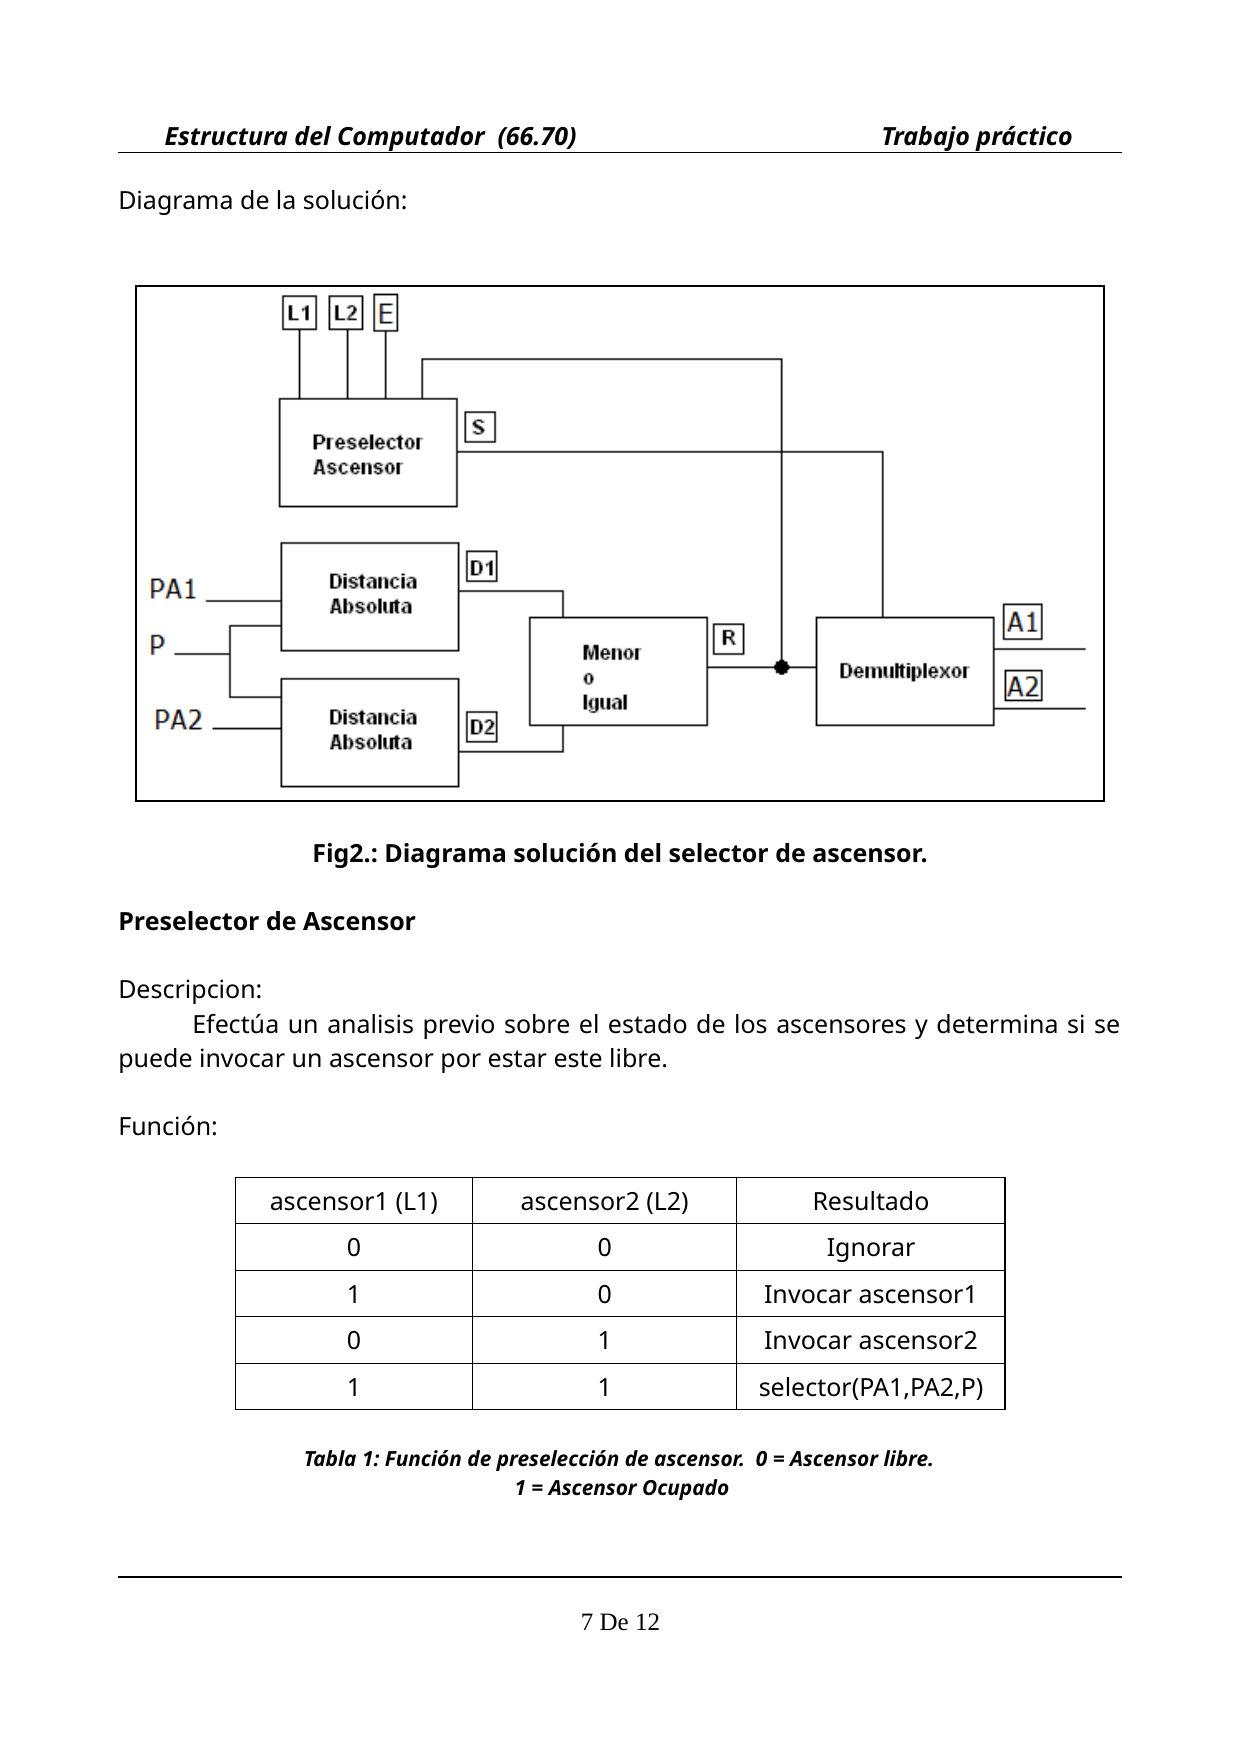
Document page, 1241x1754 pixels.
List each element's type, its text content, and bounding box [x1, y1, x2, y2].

table_cell 0 [473, 1271, 736, 1316]
text Efectúa un analisis previo sobre el estado de los ascensores y determina si se puede invocar un ascensor por estar este libre. [118, 1006, 1122, 1074]
text Diagrama de la solución: [118, 183, 1122, 217]
table_cell 0 [473, 1224, 736, 1270]
table_cell 0 [236, 1317, 472, 1363]
text Descripcion: [118, 972, 1122, 1006]
table_header Resultado [737, 1178, 1004, 1223]
table_cell 0 [236, 1224, 472, 1270]
table_cell 1 [236, 1364, 472, 1409]
text 1 = Ascensor Ocupado [118, 1473, 1122, 1501]
text Función: [118, 1108, 1122, 1142]
table_cell selector(PA1,PA2,P) [737, 1364, 1004, 1409]
text Preselector de Ascensor [118, 904, 1122, 938]
table_cell 1 [473, 1364, 736, 1409]
table_header ascensor1 (L1) [236, 1178, 472, 1223]
table_cell Invocar ascensor1 [737, 1271, 1004, 1316]
table_cell 1 [236, 1271, 472, 1316]
table_cell 1 [473, 1317, 736, 1363]
table_cell Ignorar [737, 1224, 1004, 1270]
table_header ascensor2 (L2) [473, 1178, 736, 1223]
text Fig2.: Diagrama solución del selector de ascensor. [118, 836, 1122, 870]
table_cell Invocar ascensor2 [737, 1317, 1004, 1363]
text Tabla 1: Función de preselección de ascensor. 0 = Ascensor libre. [118, 1444, 1122, 1473]
